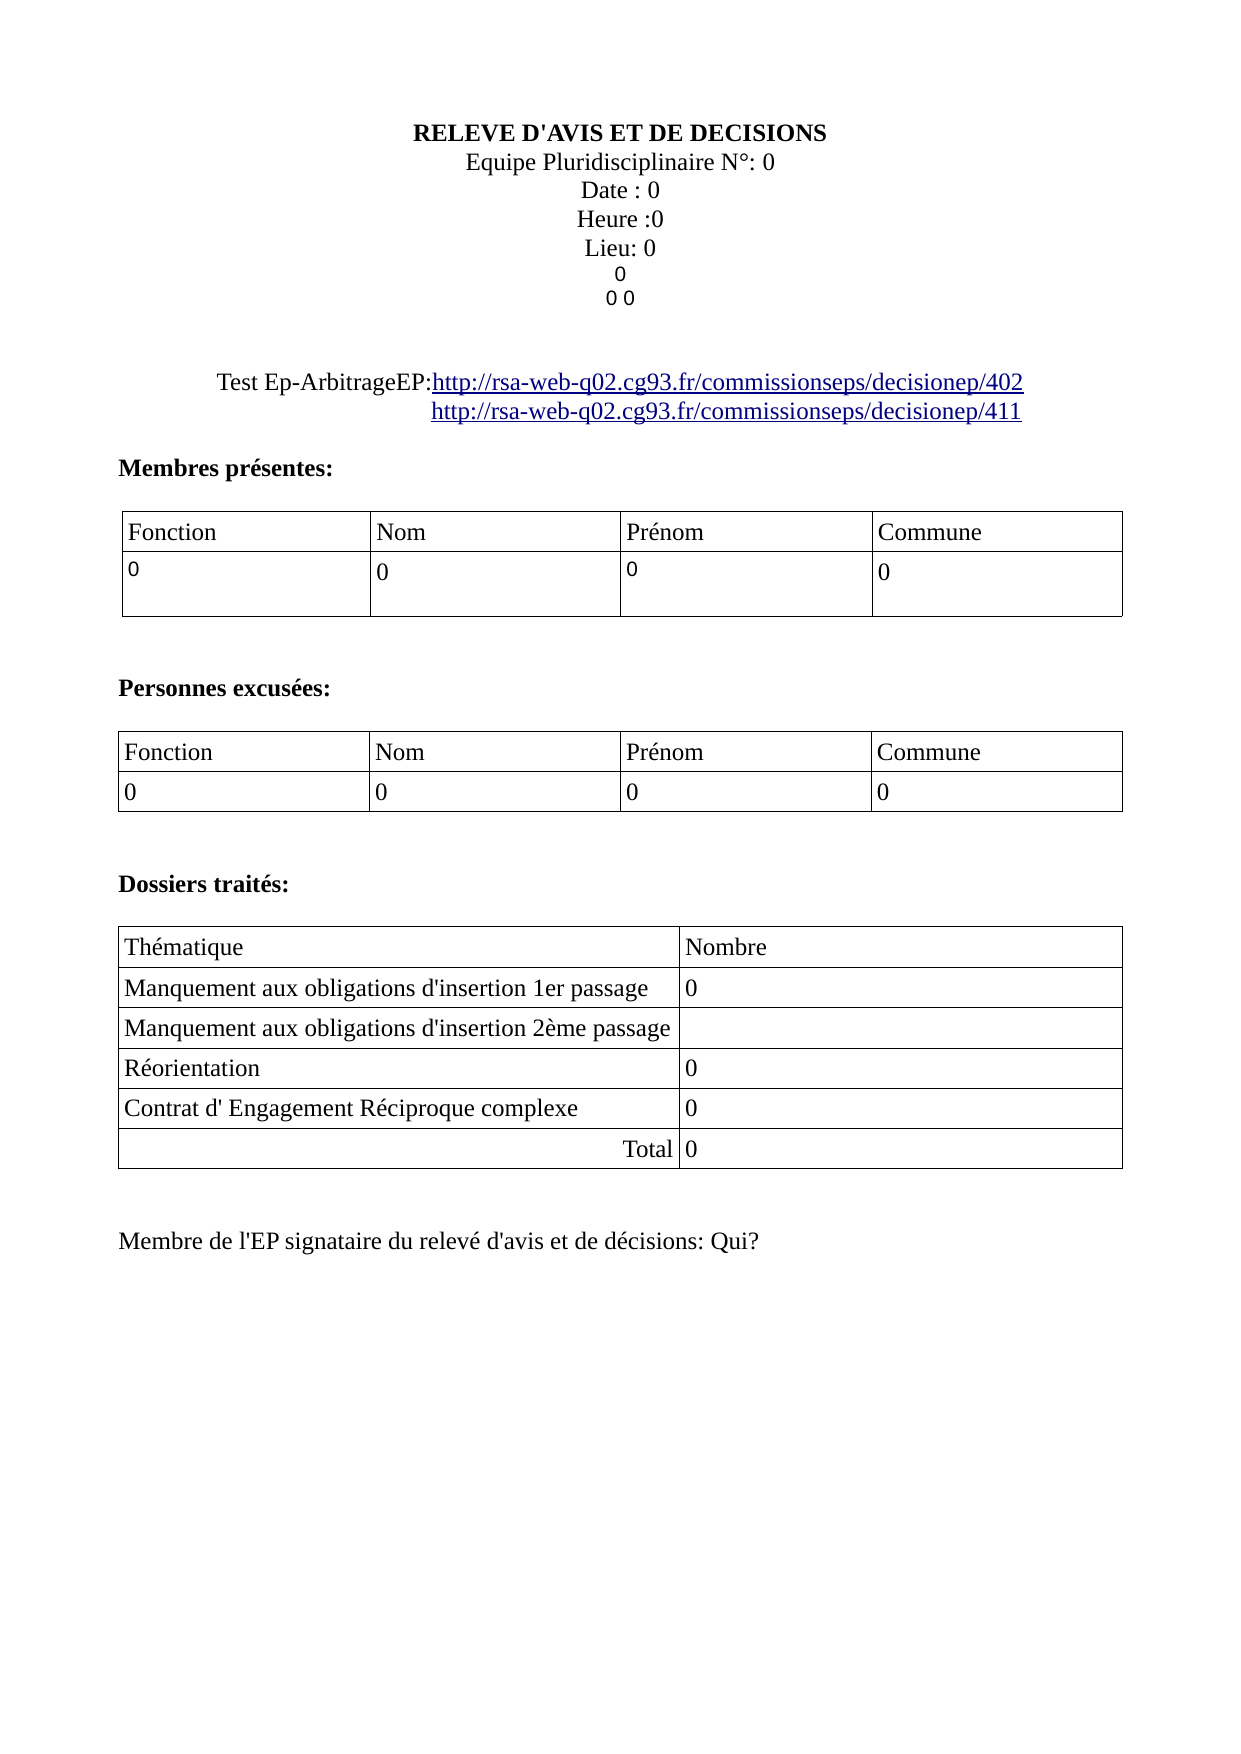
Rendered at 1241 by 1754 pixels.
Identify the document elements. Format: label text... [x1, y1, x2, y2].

table_cell Manquement aux obligations d'insertion 1er passage [119, 968, 679, 1007]
text Equipe Pluridisciplinaire N°: 0 [118, 147, 1122, 176]
text Dossiers traités: [118, 869, 1122, 898]
table_header Fonction [119, 732, 369, 771]
table_cell 0 [371, 552, 620, 616]
table_cell 0 [680, 1049, 1122, 1088]
table_cell 0 [872, 772, 1122, 811]
text Membres présentes: [118, 453, 1122, 482]
text Personnes excusées: [118, 673, 1122, 702]
table_cell 0 [370, 772, 620, 811]
text RELEVE D'AVIS ET DE DECISIONS [118, 118, 1122, 147]
table_cell 0 [621, 552, 872, 616]
table_cell 0 [680, 1129, 1122, 1168]
table_header Fonction [123, 512, 370, 551]
text Date : 0 [118, 176, 1122, 204]
text 0 [118, 262, 1122, 286]
table_cell 0 [873, 552, 1122, 616]
text Test Ep-ArbitrageEP:http://rsa-web-q02.cg93.fr/commissionseps/decisionep/402 [118, 367, 1122, 396]
table_cell [680, 1008, 1122, 1047]
table_cell 0 [119, 772, 369, 811]
table_cell 0 [621, 772, 871, 811]
table_cell 0 [123, 552, 370, 616]
table_cell 0 [680, 968, 1122, 1007]
table_header Commune [872, 732, 1122, 771]
table_header Nom [370, 732, 620, 771]
table_cell Réorientation [119, 1049, 679, 1088]
table_header Prénom [621, 512, 872, 551]
text 0 0 [118, 286, 1122, 310]
text Membre de l'EP signataire du relevé d'avis et de décisions: Qui? [118, 1226, 1122, 1255]
table_header Nombre [680, 927, 1122, 967]
table_cell Contrat d' Engagement Réciproque complexe [119, 1089, 679, 1128]
table_header Commune [873, 512, 1122, 551]
table_header Prénom [621, 732, 871, 771]
table_header Nom [371, 512, 620, 551]
text Lieu: 0 [118, 233, 1122, 262]
text http://rsa-web-q02.cg93.fr/commissionseps/decisionep/411 [118, 396, 1122, 425]
table_cell Manquement aux obligations d'insertion 2ème passage [119, 1008, 679, 1047]
table_cell 0 [680, 1089, 1122, 1128]
table_header Thématique [119, 927, 679, 967]
table_cell Total [119, 1129, 679, 1168]
text Heure :0 [118, 204, 1122, 233]
